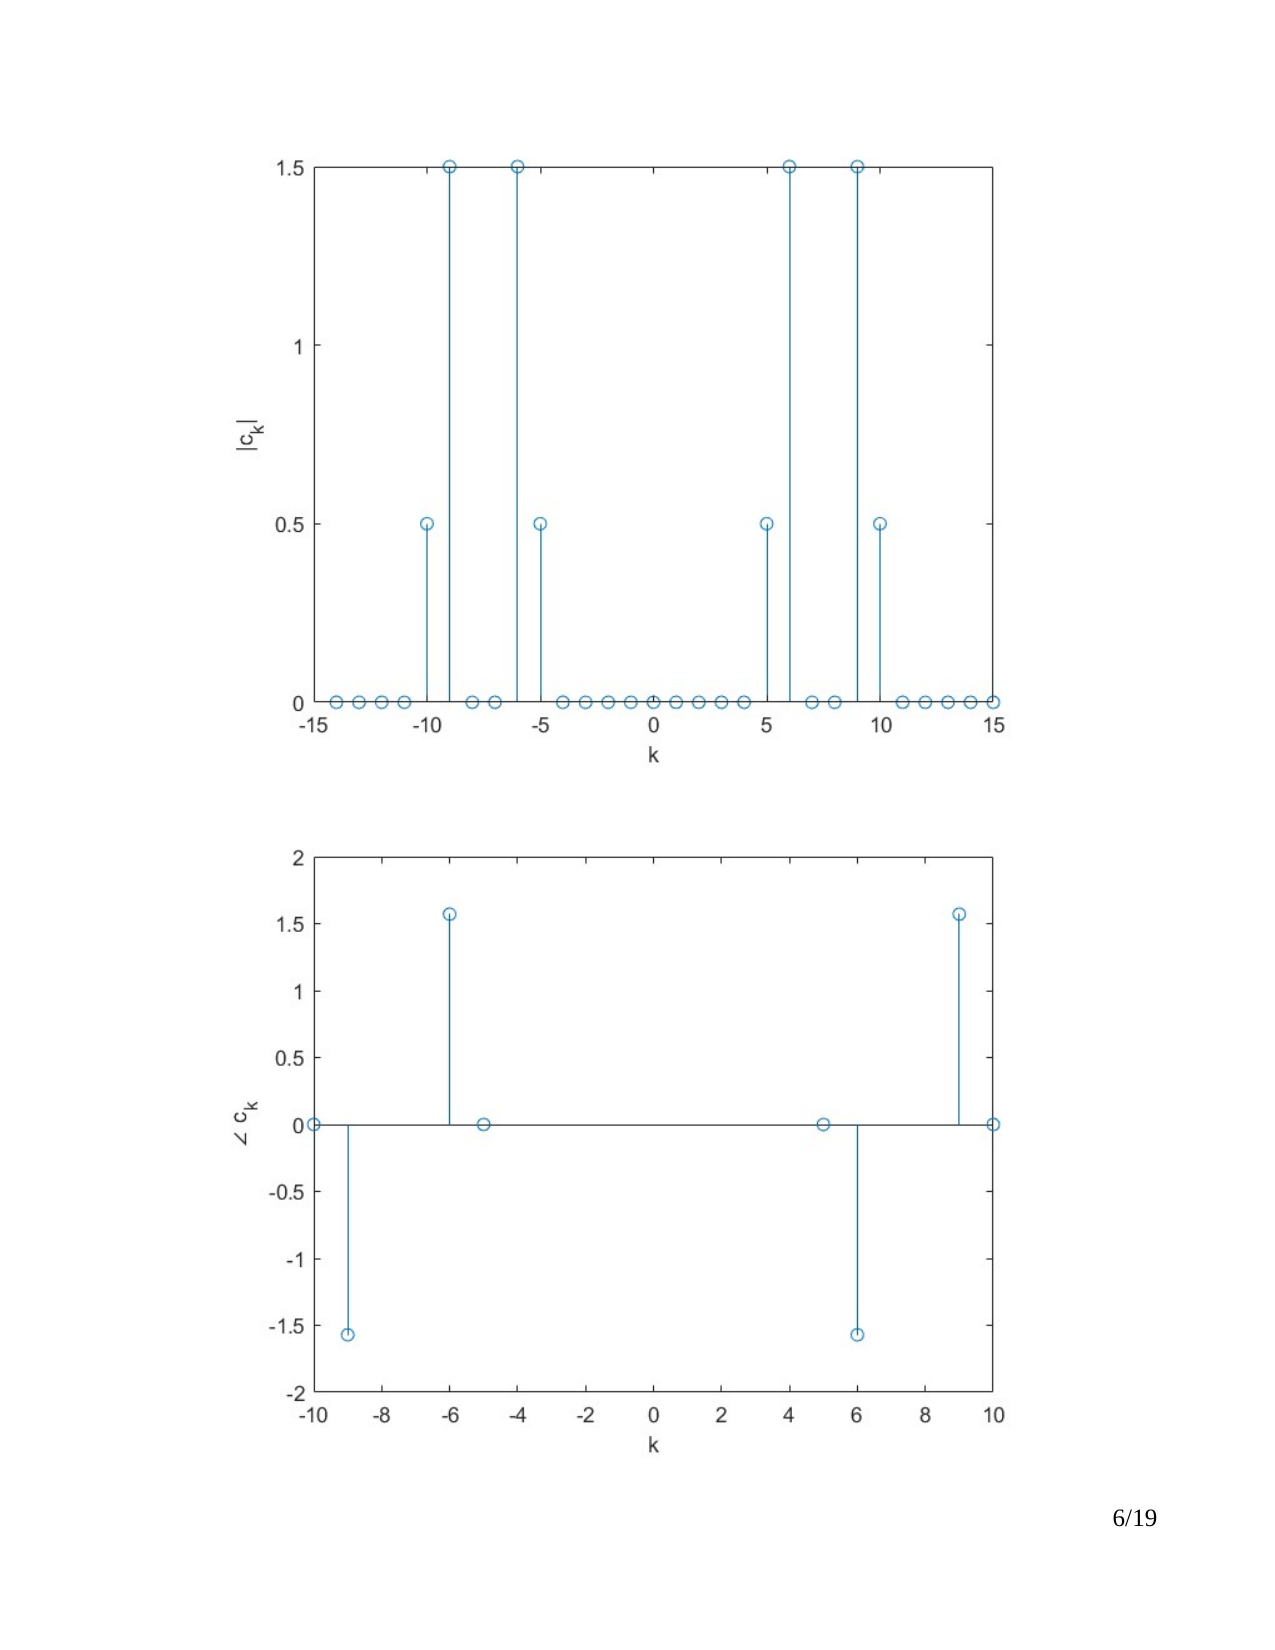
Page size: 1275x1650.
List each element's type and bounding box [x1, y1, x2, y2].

picture [200, 118, 1075, 775]
picture [200, 808, 1075, 1465]
